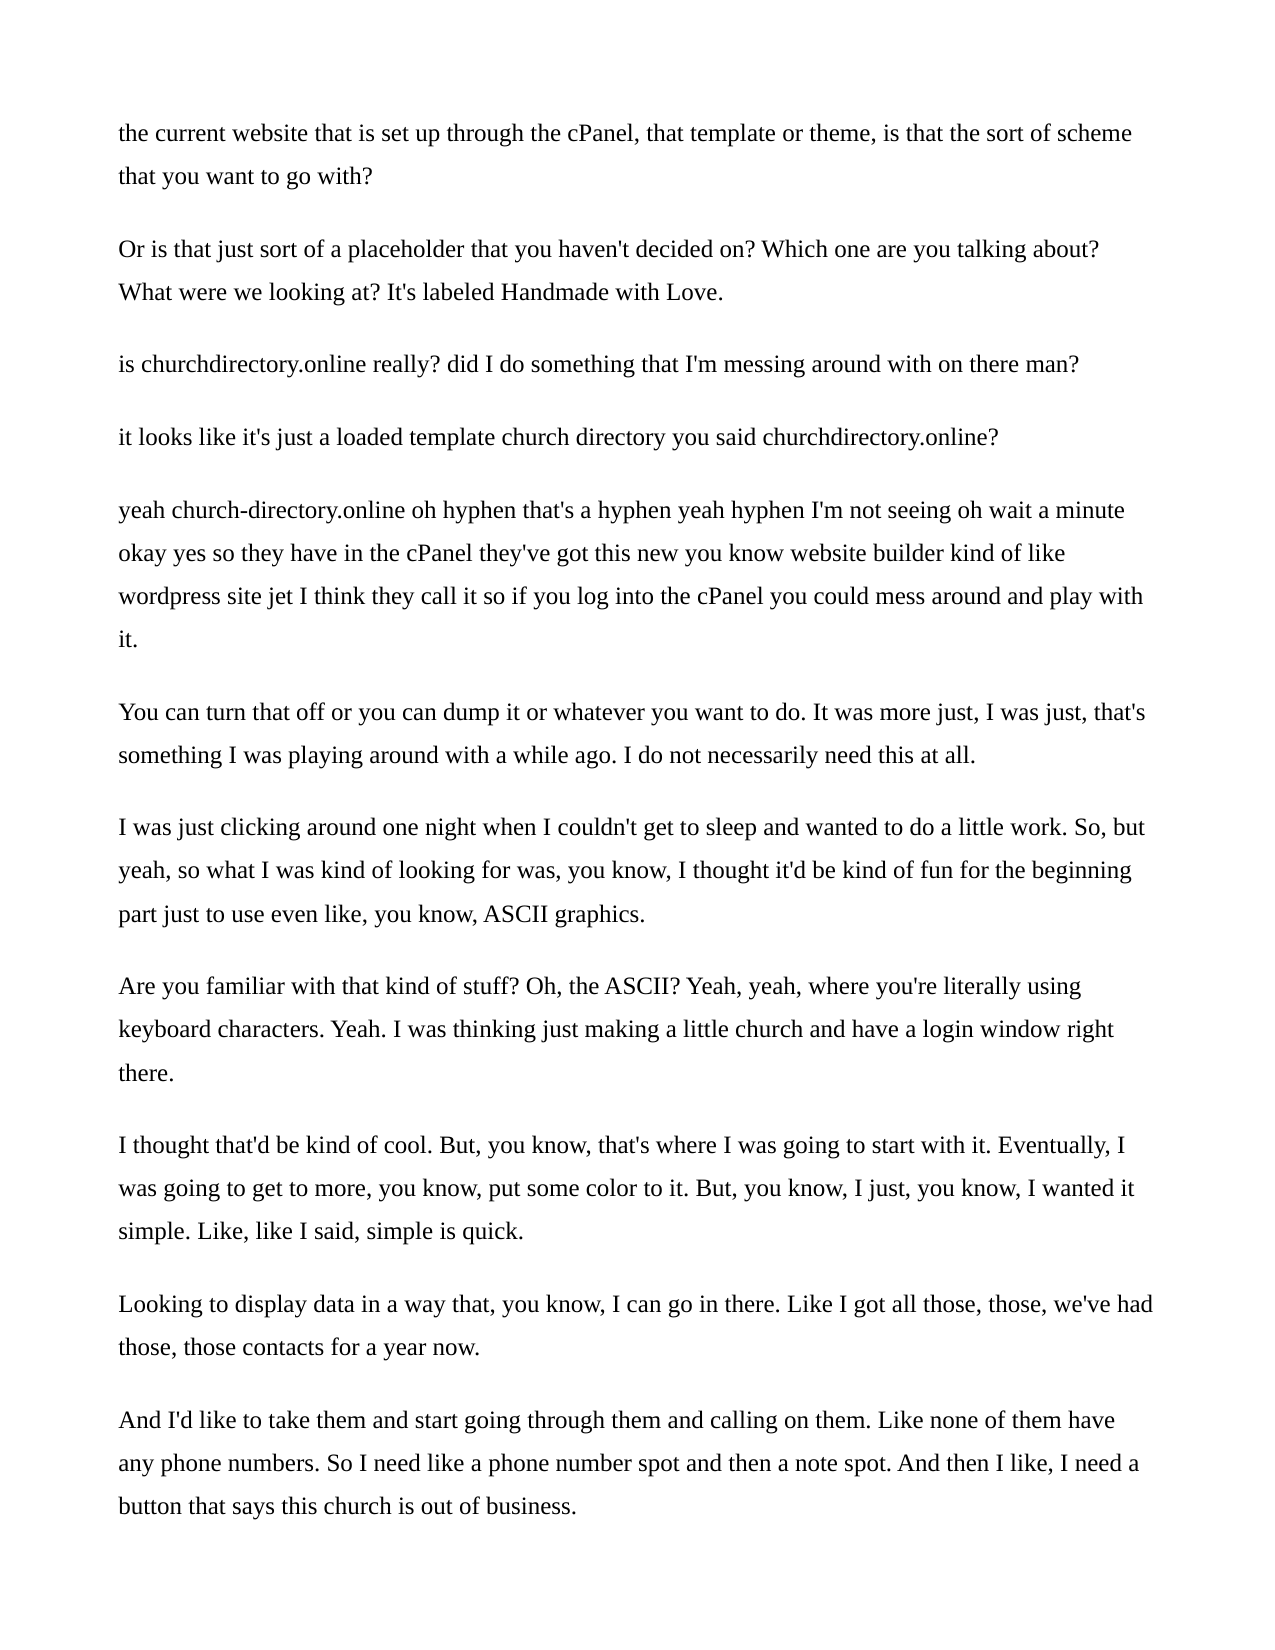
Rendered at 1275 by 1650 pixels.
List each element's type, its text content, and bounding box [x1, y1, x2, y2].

text is churchdirectory.online really? did I do something that I'm messing around with on there man? [118, 349, 1157, 378]
text Are you familiar with that kind of stuff? Oh, the ASCII? Yeah, yeah, where you're literally using keyboard characters. Yeah. I was thinking just making a little church and have a login window right there. [118, 971, 1157, 1086]
text the current website that is set up through the cPanel, that template or theme, is that the sort of scheme that you want to go with? [118, 118, 1157, 190]
text I thought that'd be kind of cool. But, you know, that's where I was going to start with it. Eventually, I was going to get to more, you know, put some color to it. But, you know, I just, you know, I wanted it simple. Like, like I said, simple is quick. [118, 1130, 1157, 1245]
text it looks like it's just a loaded template church directory you said churchdirectory.online? [118, 422, 1157, 451]
text Or is that just sort of a placeholder that you haven't decided on? Which one are you talking about? What were we looking at? It's labeled Handmade with Love. [118, 234, 1157, 306]
text yeah church-directory.online oh hyphen that's a hyphen yeah hyphen I'm not seeing oh wait a minute okay yes so they have in the cPanel they've got this new you know website builder kind of like wordpress site jet I think they call it so if you log into the cPanel you could mess around and play with it. [118, 495, 1157, 653]
text You can turn that off or you can dump it or whatever you want to do. It was more just, I was just, that's something I was playing around with a while ago. I do not necessarily need this at all. [118, 697, 1157, 769]
text Looking to display data in a way that, you know, I can go in there. Like I got all those, those, we've had those, those contacts for a year now. [118, 1289, 1157, 1361]
text And I'd like to take them and start going through them and calling on them. Like none of them have any phone numbers. So I need like a phone number spot and then a note spot. And then I like, I need a button that says this church is out of business. [118, 1405, 1157, 1520]
text I was just clicking around one night when I couldn't get to sleep and wanted to do a little work. So, but yeah, so what I was kind of looking for was, you know, I thought it'd be kind of fun for the beginning part just to use even like, you know, ASCII graphics. [118, 812, 1157, 927]
